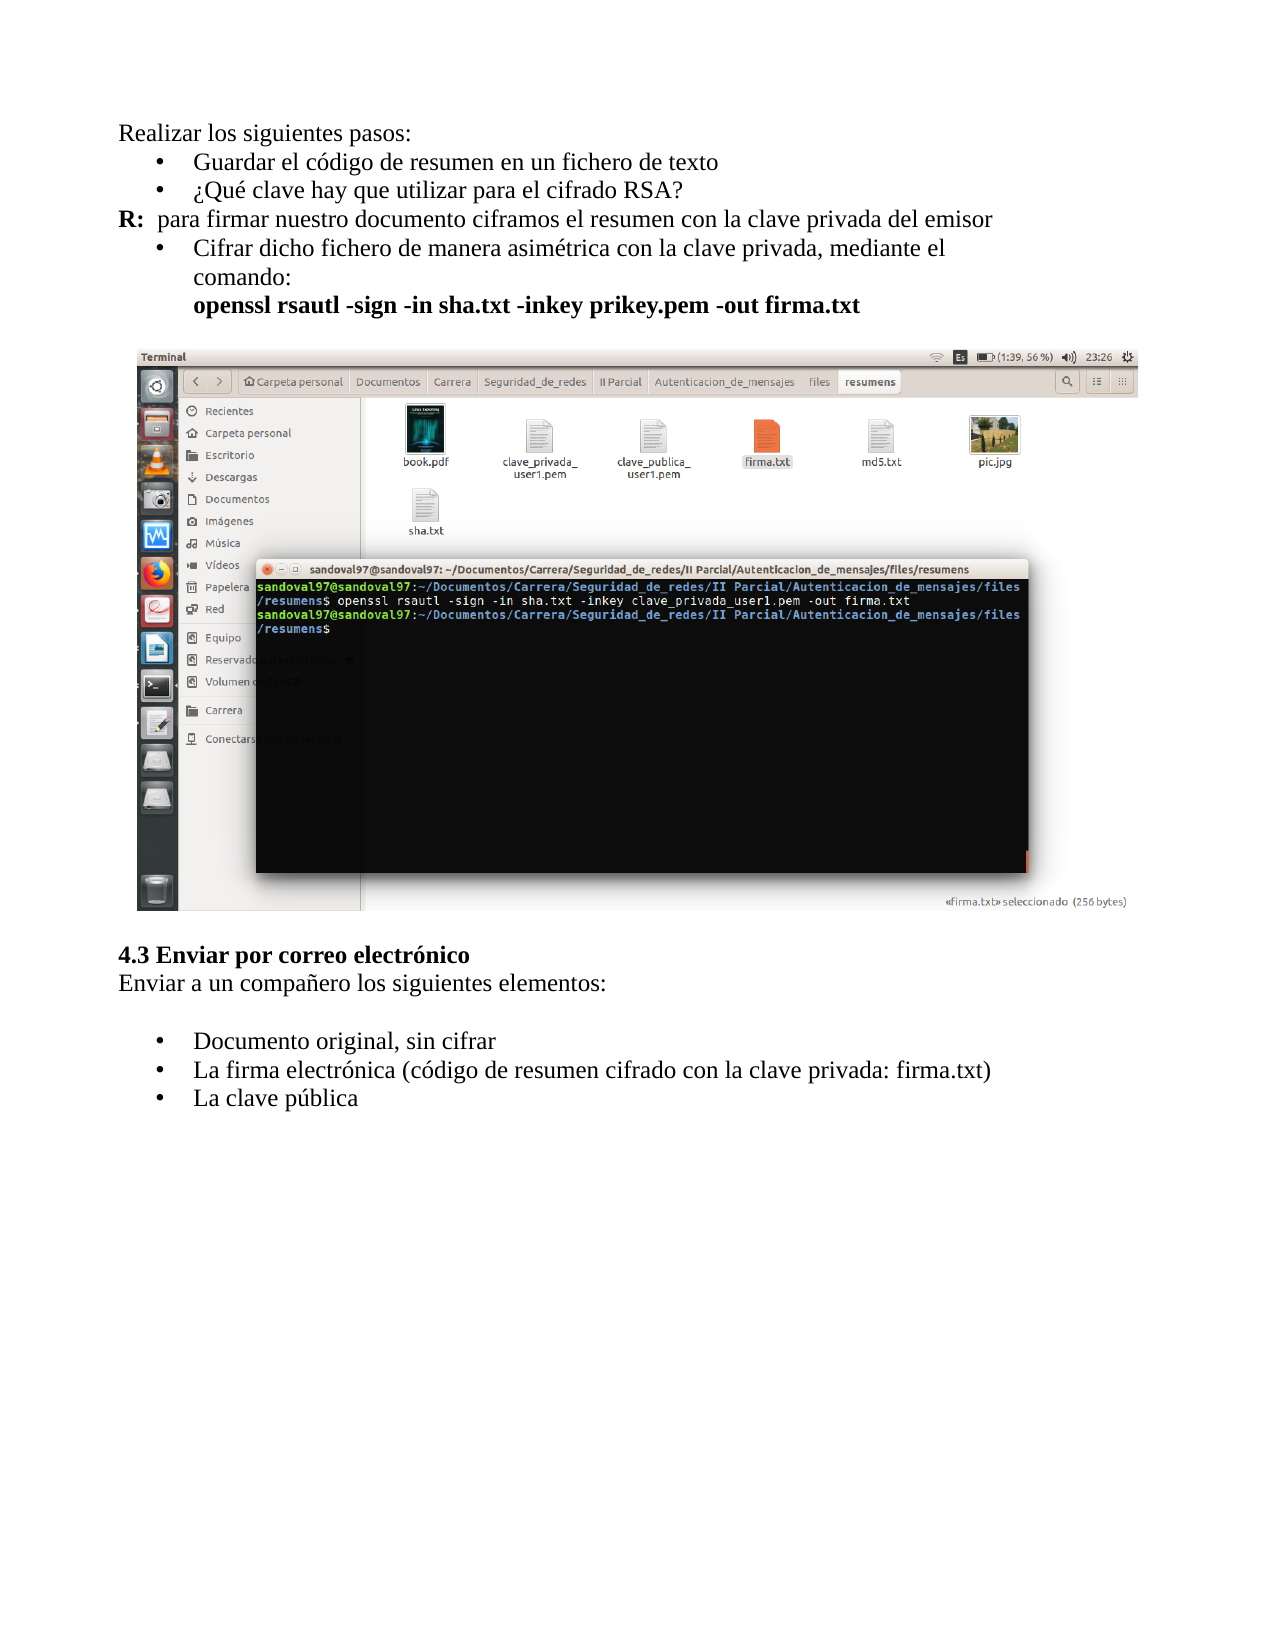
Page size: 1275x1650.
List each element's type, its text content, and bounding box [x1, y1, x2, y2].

list La clave pública [156, 1083, 1157, 1112]
list openssl rsautl -sign -in sha.txt -inkey prikey.pem -out firma.txt [156, 291, 1157, 319]
text Realizar los siguientes pasos: [118, 118, 1157, 147]
list comando: [156, 262, 1157, 291]
text Enviar a un compañero los siguientes elementos: [118, 968, 1157, 997]
text R: para firmar nuestro documento ciframos el resumen con la clave privada del emisor [118, 204, 1157, 233]
list La firma electrónica (código de resumen cifrado con la clave privada: firma.txt) [156, 1055, 1157, 1083]
text 4.3 Enviar por correo electrónico [118, 940, 1157, 968]
list Documento original, sin cifrar [156, 1026, 1157, 1055]
picture [137, 348, 1139, 911]
list Guardar el código de resumen en un fichero de texto [156, 147, 1157, 176]
list ¿Qué clave hay que utilizar para el cifrado RSA? [156, 176, 1157, 204]
list Cifrar dicho fichero de manera asimétrica con la clave privada, mediante el [156, 233, 1157, 262]
